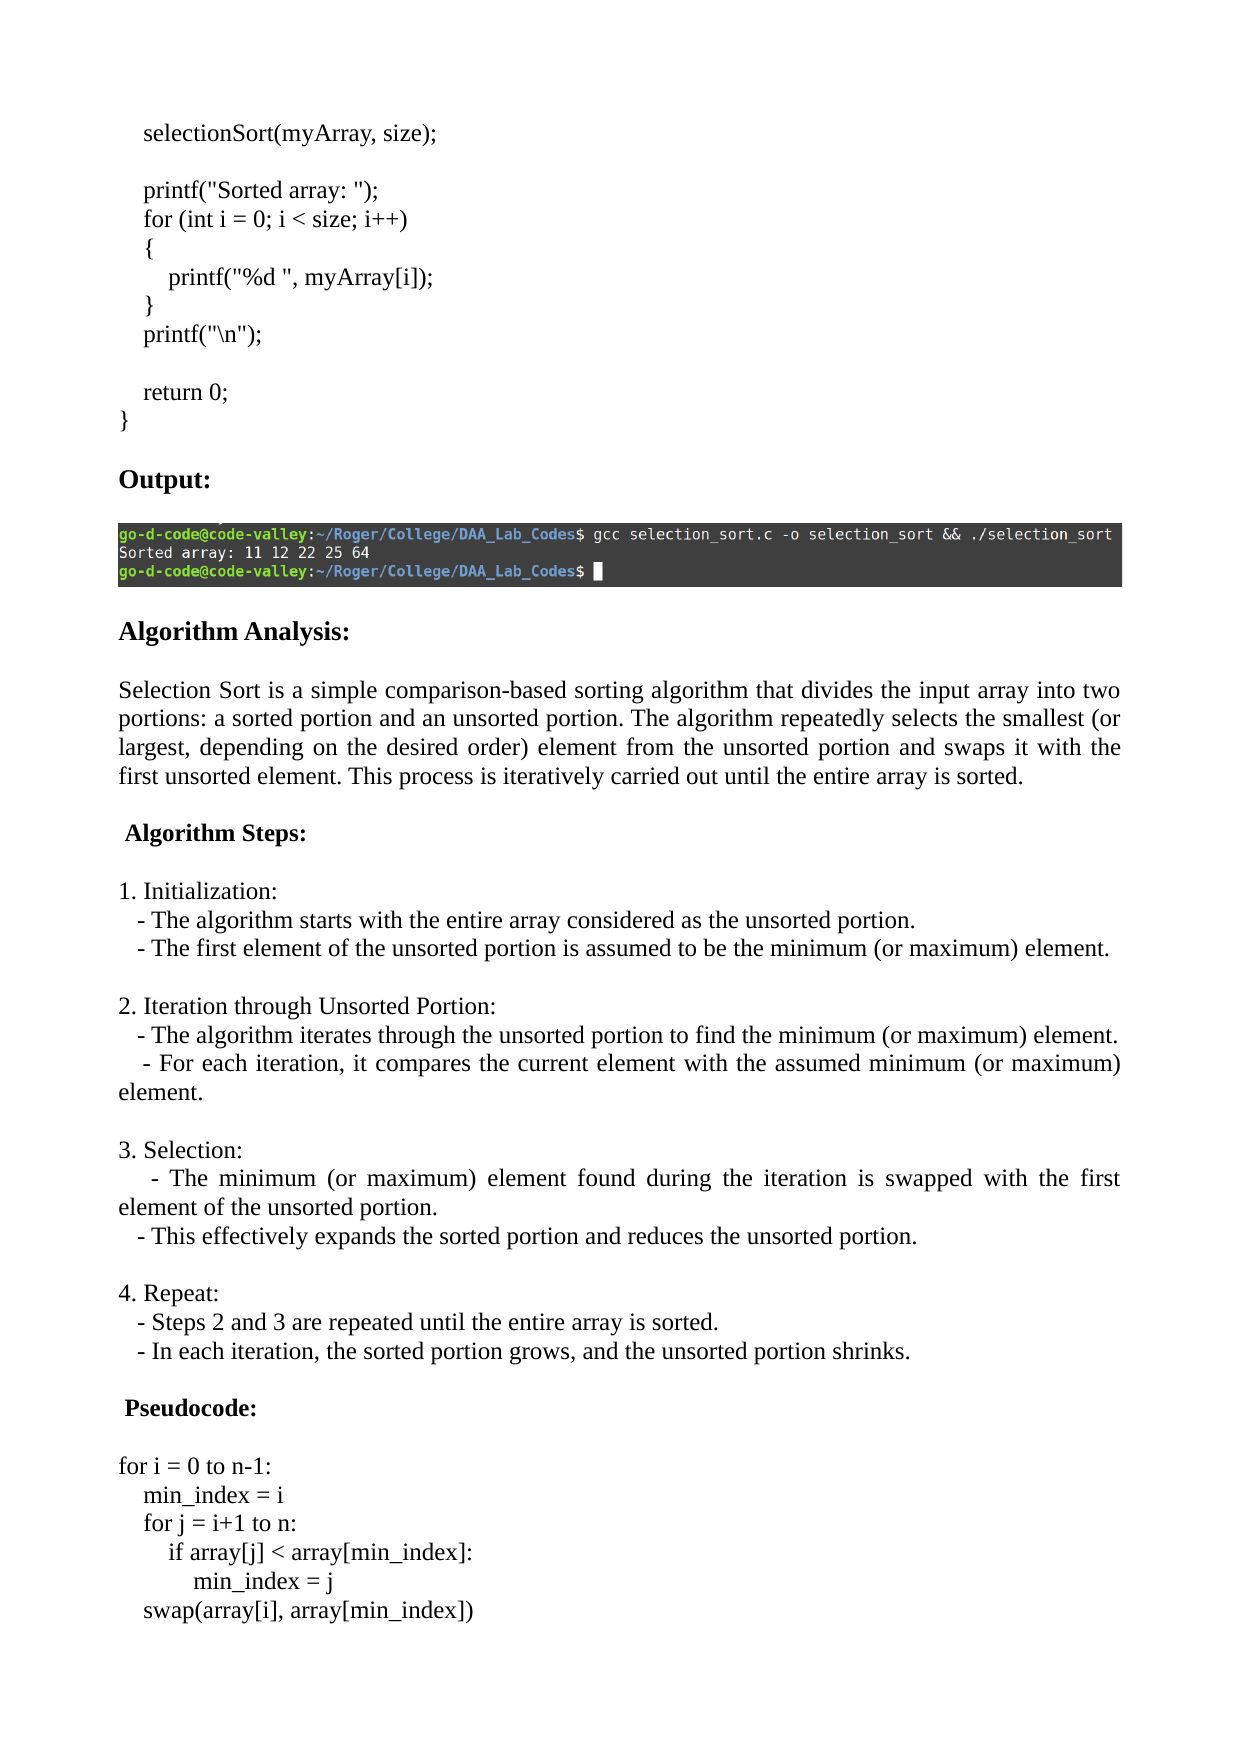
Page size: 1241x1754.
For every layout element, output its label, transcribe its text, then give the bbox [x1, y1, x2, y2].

text } [118, 291, 1122, 319]
text 3. Selection: [118, 1135, 1122, 1163]
text { [118, 233, 1122, 262]
text 2. Iteration through Unsorted Portion: [118, 991, 1122, 1020]
text - Steps 2 and 3 are repeated until the entire array is sorted. [118, 1307, 1122, 1336]
text if array[j] < array[min_index]: [118, 1537, 1122, 1566]
text for (int i = 0; i < size; i++) [118, 204, 1122, 233]
text selectionSort(myArray, size); [118, 118, 1122, 147]
text Algorithm Analysis: [118, 615, 1122, 646]
text printf("%d ", myArray[i]); [118, 262, 1122, 291]
text for i = 0 to n-1: [118, 1451, 1122, 1480]
picture [118, 523, 1123, 587]
text 4. Repeat: [118, 1278, 1122, 1307]
text Algorithm Steps: [118, 818, 1122, 847]
text Selection Sort is a simple comparison-based sorting algorithm that divides the input array into two portions: a sorted portion and an unsorted portion. The algorithm repeatedly selects the smallest (or largest, depending on the desired order) element from the unsorted portion and swaps it with the first unsorted element. This process is iteratively carried out until the entire array is sorted. [118, 675, 1122, 790]
text printf("\n"); [118, 319, 1122, 348]
text } [118, 406, 1122, 434]
text min_index = j [118, 1566, 1122, 1595]
text - The minimum (or maximum) element found during the iteration is swapped with the first element of the unsorted portion. [118, 1163, 1122, 1221]
text - In each iteration, the sorted portion grows, and the unsorted portion shrinks. [118, 1336, 1122, 1365]
text - This effectively expands the sorted portion and reduces the unsorted portion. [118, 1221, 1122, 1250]
text Pseudocode: [118, 1393, 1122, 1422]
text for j = i+1 to n: [118, 1508, 1122, 1537]
text - For each iteration, it compares the current element with the assumed minimum (or maximum) element. [118, 1048, 1122, 1106]
text - The algorithm iterates through the unsorted portion to find the minimum (or maximum) element. [118, 1020, 1122, 1048]
text - The algorithm starts with the entire array considered as the unsorted portion. [118, 905, 1122, 933]
text min_index = i [118, 1480, 1122, 1508]
text 1. Initialization: [118, 876, 1122, 905]
text return 0; [118, 377, 1122, 406]
text printf("Sorted array: "); [118, 176, 1122, 204]
text Output: [118, 463, 1122, 494]
text swap(array[i], array[min_index]) [118, 1595, 1122, 1623]
text - The first element of the unsorted portion is assumed to be the minimum (or maximum) element. [118, 933, 1122, 962]
